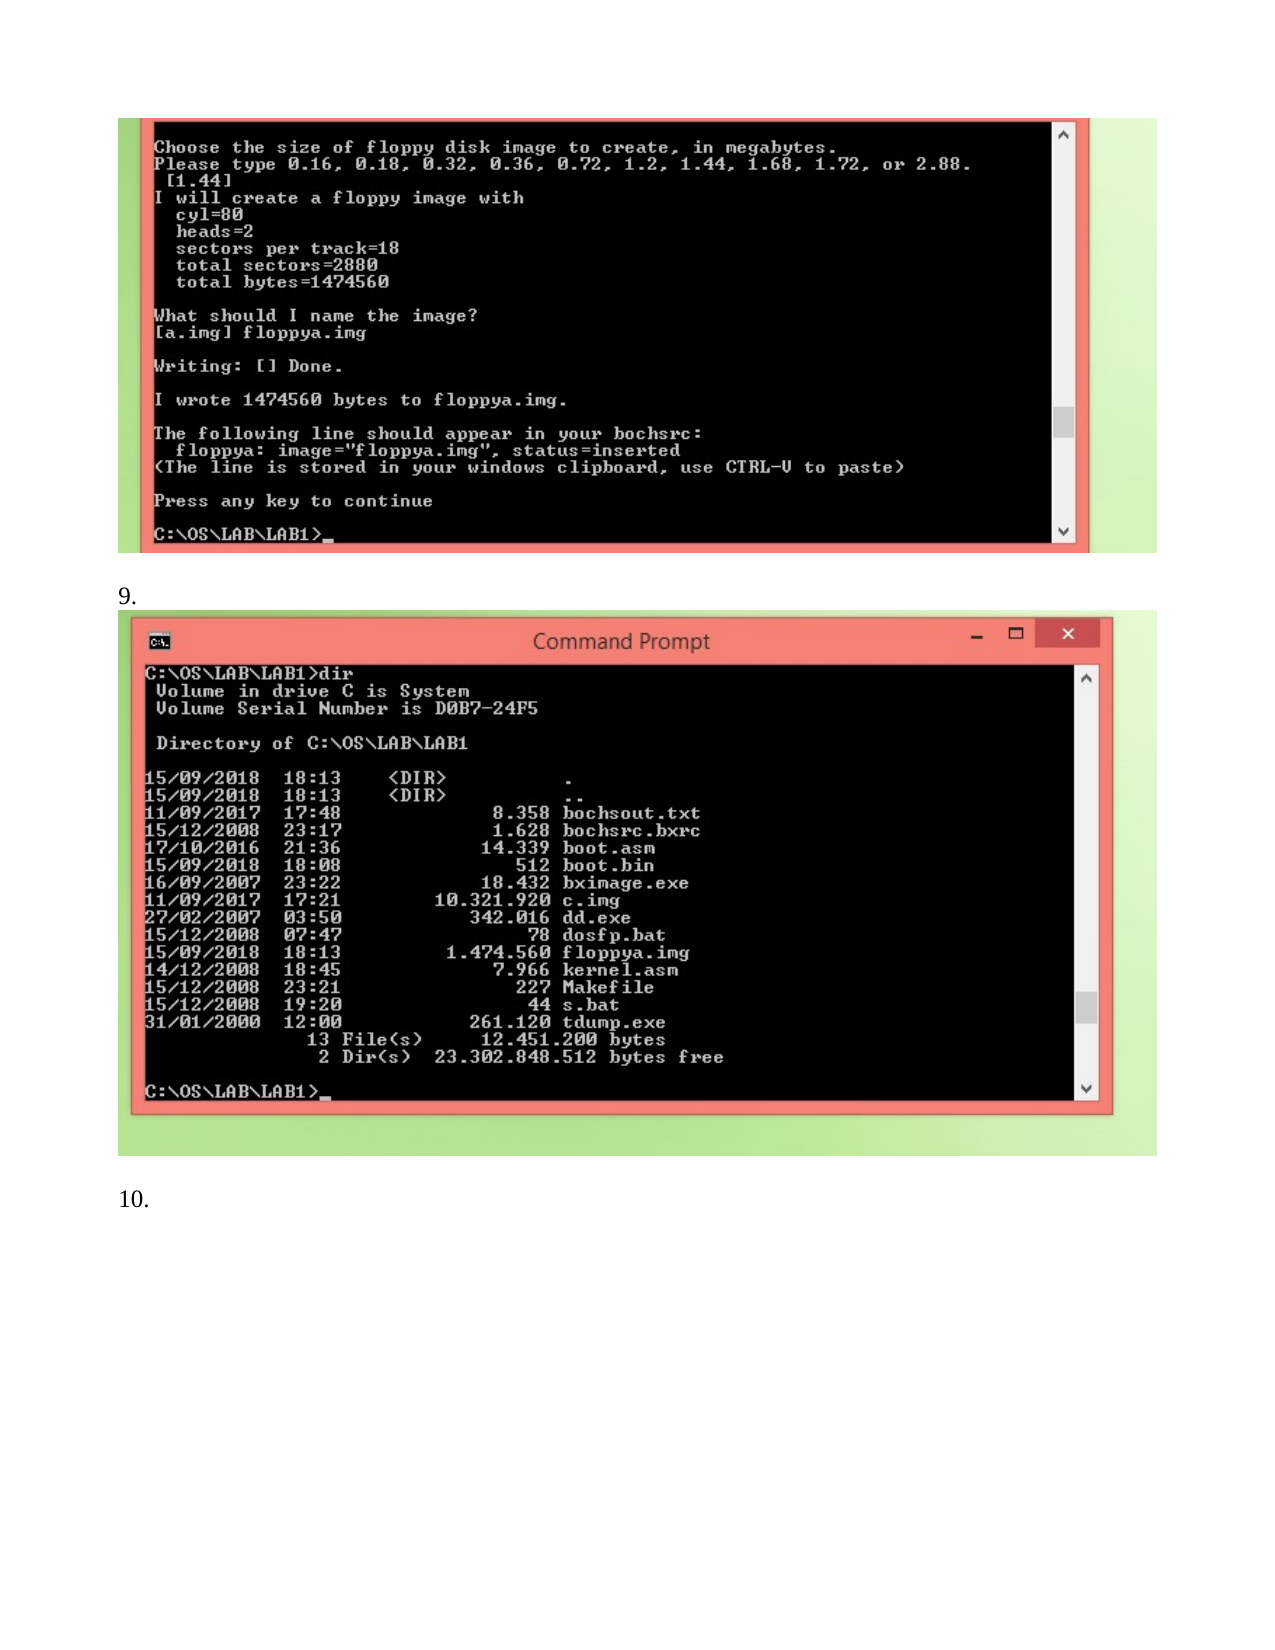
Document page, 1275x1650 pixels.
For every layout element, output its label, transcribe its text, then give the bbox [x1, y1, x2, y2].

text 10. [118, 1184, 1157, 1213]
picture [118, 118, 1157, 553]
picture [118, 610, 1157, 1156]
text 9. [118, 581, 1157, 610]
